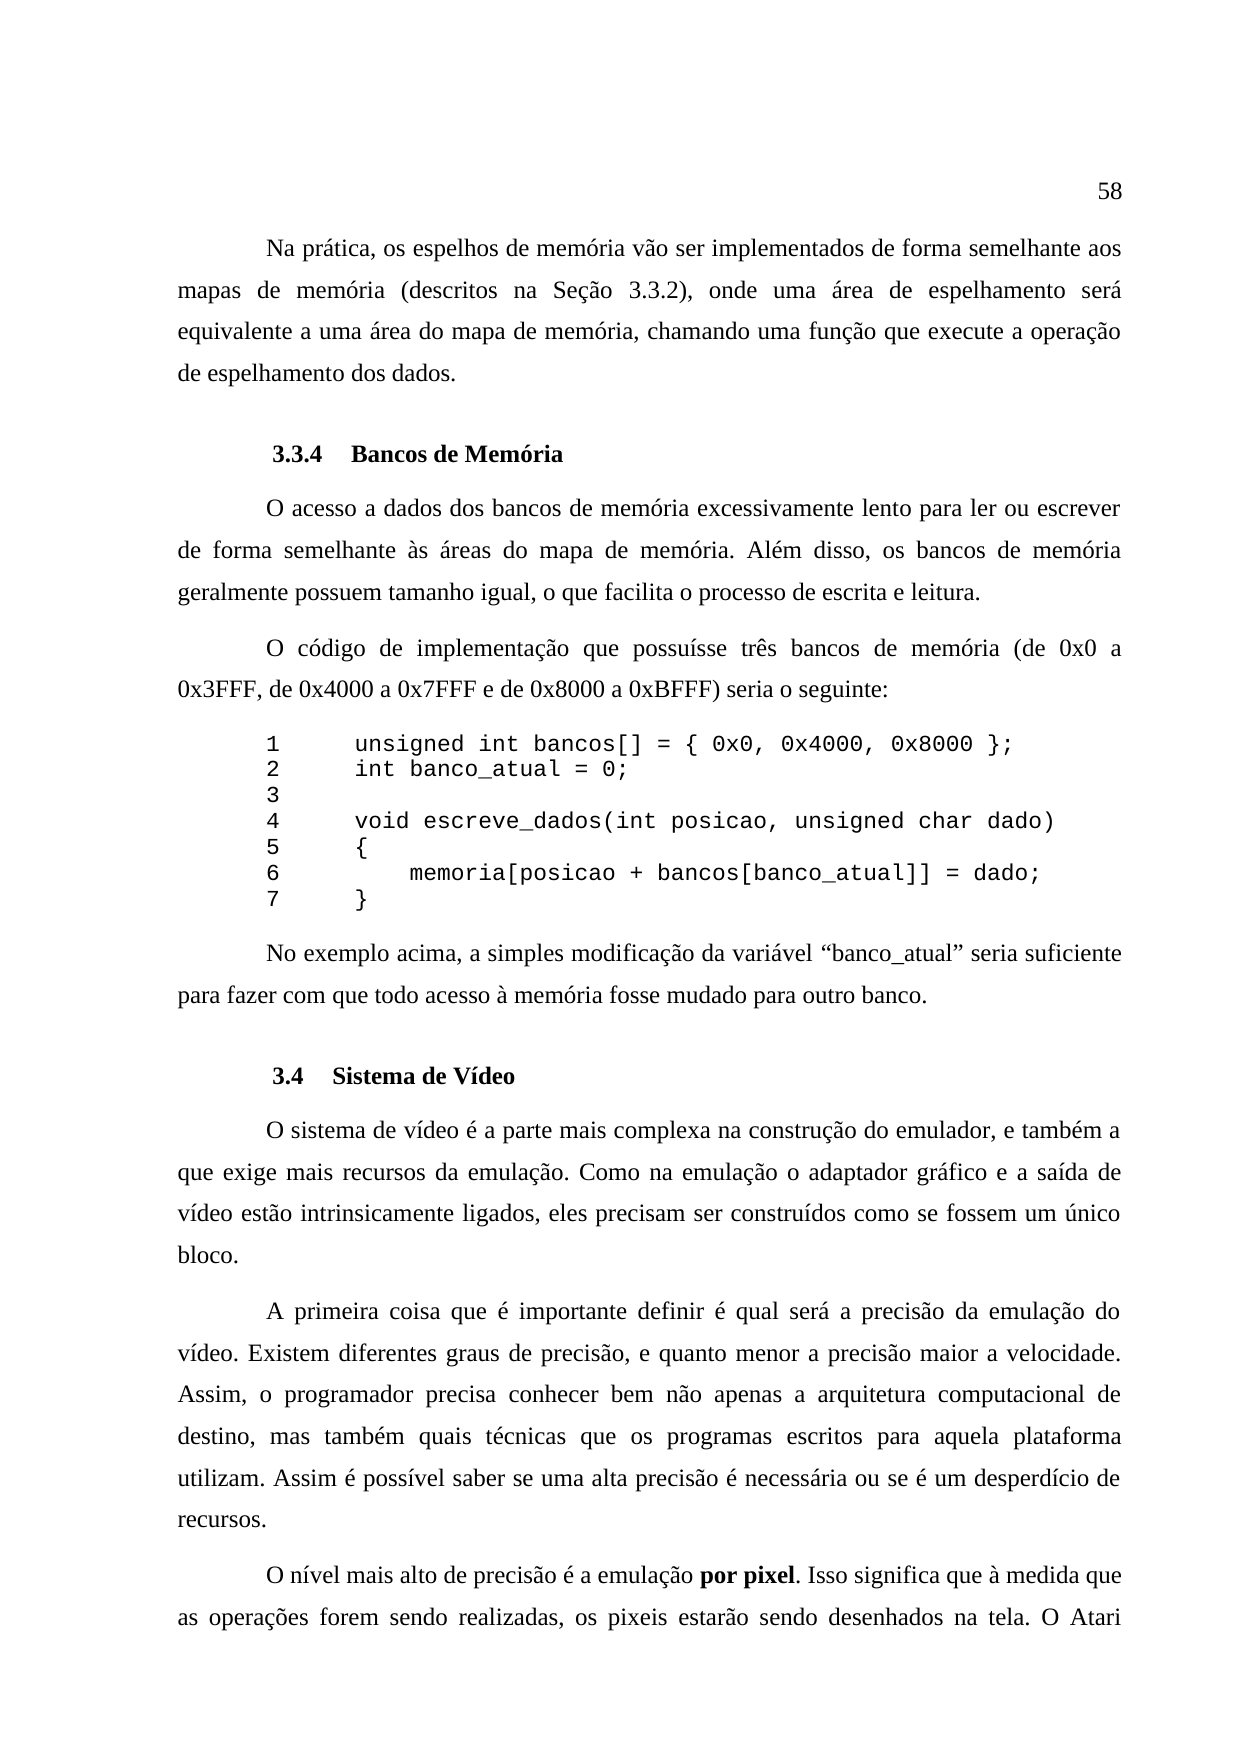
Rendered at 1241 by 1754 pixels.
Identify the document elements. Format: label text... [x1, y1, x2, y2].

list unsigned int bancos[] = { 0x0, 0x4000, 0x8000 }; [266, 732, 1122, 758]
list memoria[posicao + bancos[banco_atual]] = dado; [266, 862, 1122, 887]
text O sistema de vídeo é a parte mais complexa na construção do emulador, e também a que exige mais recursos da emulação. Como na emulação o adaptador gráfico e a saída de vídeo estão intrinsicamente ligados, eles precisam ser construídos como se fossem um único bloco. [177, 1116, 1122, 1269]
text No exemplo acima, a simples modificação da variável “banco_atual” seria suficiente para fazer com que todo acesso à memória fosse mudado para outro banco. [177, 939, 1122, 1009]
text O acesso a dados dos bancos de memória excessivamente lento para ler ou escrever de forma semelhante às áreas do mapa de memória. Além disso, os bancos de memória geralmente possuem tamanho igual, o que facilita o processo de escrita e leitura. [177, 494, 1122, 605]
subtitle Bancos de Memória [177, 440, 1122, 468]
list } [266, 887, 1122, 913]
text Na prática, os espelhos de memória vão ser implementados de forma semelhante aos mapas de memória (descritos na Seção 3.3.2), onde uma área de espelhamento será equivalente a uma área do mapa de memória, chamando uma função que execute a operação de espelhamento dos dados. [177, 234, 1122, 387]
subtitle Sistema de Vídeo [177, 1062, 1122, 1090]
list void escreve_dados(int posicao, unsigned char dado) [266, 810, 1122, 836]
list int banco_atual = 0; [266, 758, 1122, 784]
list { [266, 836, 1122, 862]
text A primeira coisa que é importante definir é qual será a precisão da emulação do vídeo. Existem diferentes graus de precisão, e quanto menor a precisão maior a velocidade. Assim, o programador precisa conhecer bem não apenas a arquitetura computacional de destino, mas também quais técnicas que os programas escritos para aquela plataforma utilizam. Assim é possível saber se uma alta precisão é necessária ou se é um desperdício de recursos. [177, 1297, 1122, 1533]
text O código de implementação que possuísse três bancos de memória (de 0x0 a 0x3FFF, de 0x4000 a 0x7FFF e de 0x8000 a 0xBFFF) seria o seguinte: [177, 634, 1122, 703]
text O nível mais alto de precisão é a emulação por pixel. Isso significa que à medida que as operações forem sendo realizadas, os pixeis estarão sendo desenhados na tela. O Atari [177, 1562, 1122, 1631]
